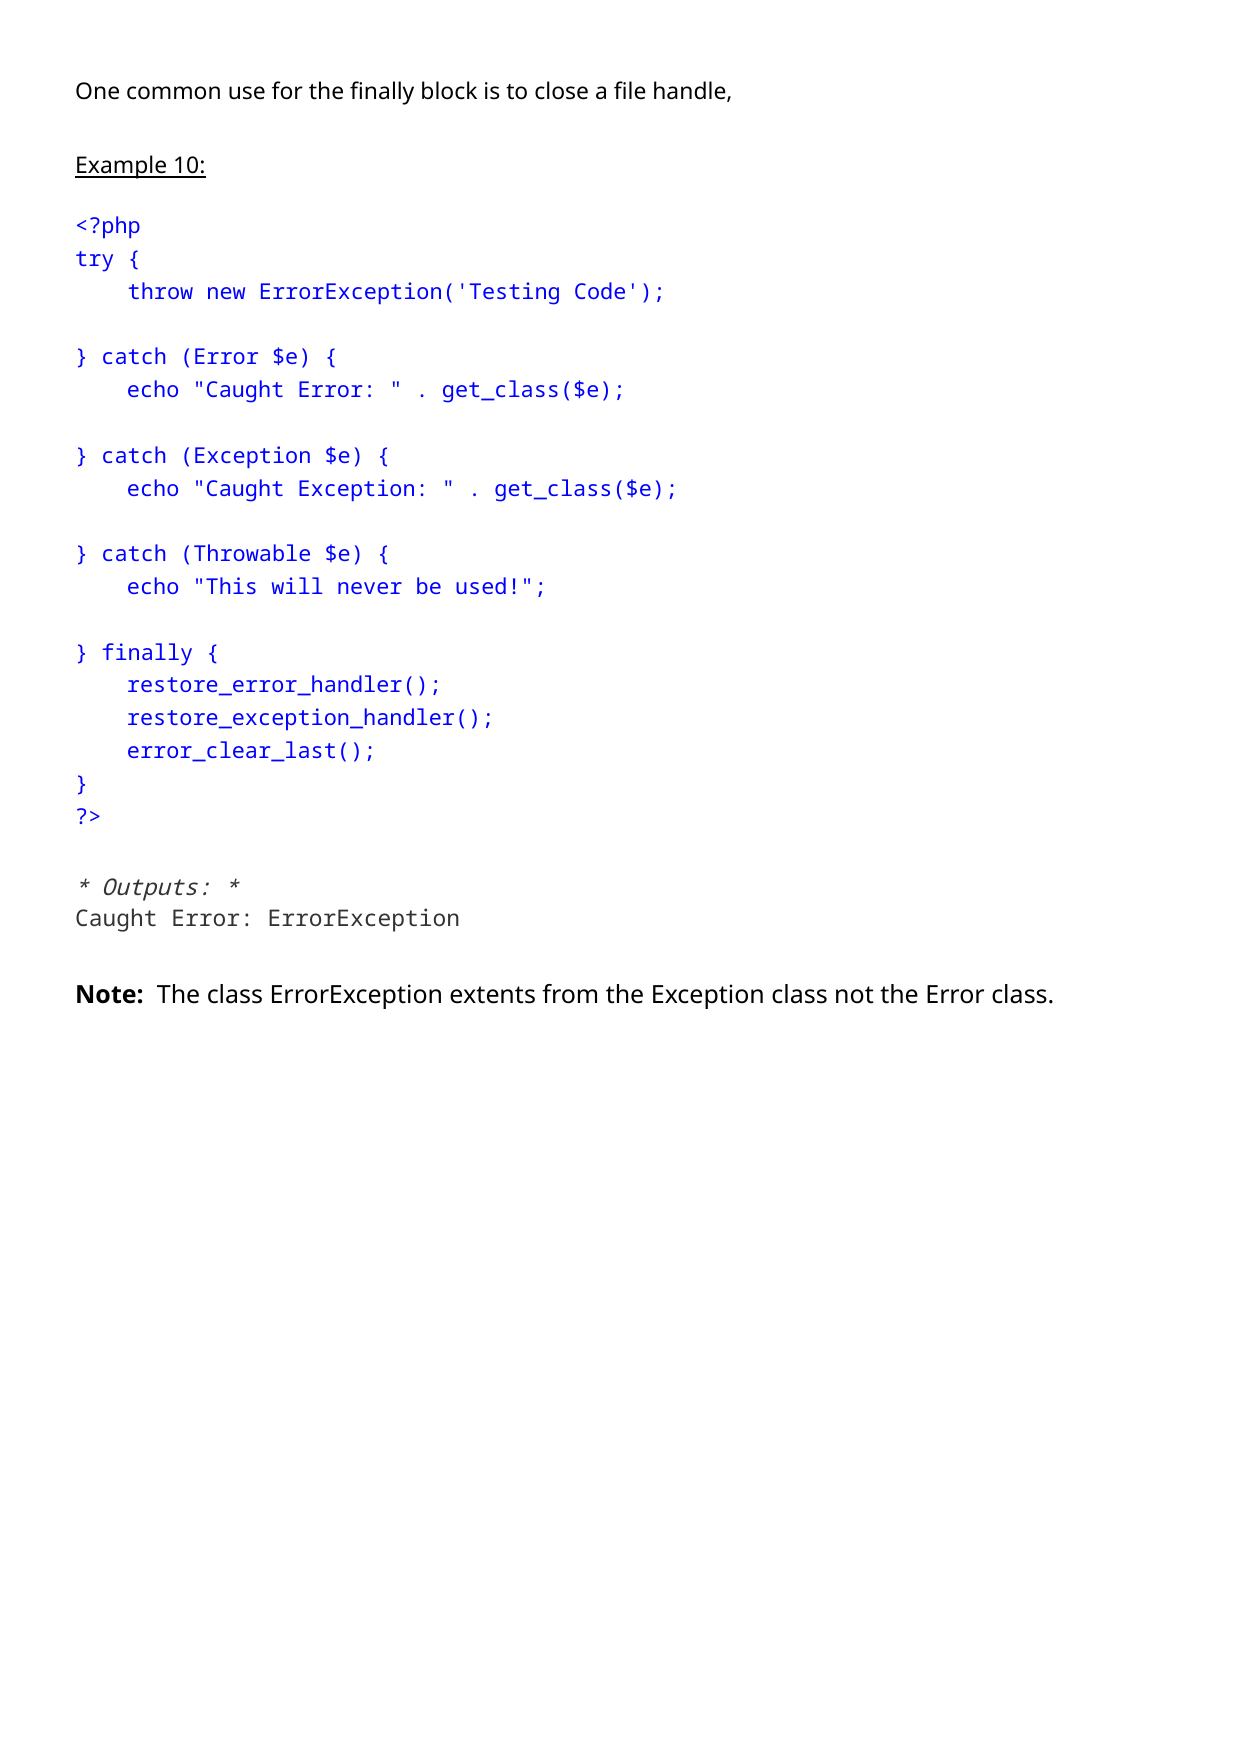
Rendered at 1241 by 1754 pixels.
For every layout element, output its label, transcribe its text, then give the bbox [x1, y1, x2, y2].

text try { [75, 243, 1166, 273]
text } [75, 768, 1166, 798]
text throw new ErrorException('Testing Code'); [75, 276, 1166, 306]
text } catch (Throwable $e) { [75, 538, 1166, 568]
text One common use for the finally block is to close a file handle, [75, 75, 1166, 106]
text Note: The class ErrorException extents from the Exception class not the Error class. [75, 976, 1166, 1011]
text <?php [75, 210, 1166, 240]
text restore_error_handler(); [75, 669, 1166, 699]
text Example 10: [75, 149, 1166, 181]
text restore_exception_handler(); [75, 702, 1166, 732]
text echo "Caught Exception: " . get_class($e); [75, 473, 1166, 502]
text echo "Caught Error: " . get_class($e); [75, 374, 1166, 404]
text * Outputs: * [75, 871, 1166, 902]
text } catch (Error $e) { [75, 341, 1166, 371]
text } catch (Exception $e) { [75, 440, 1166, 469]
text error_clear_last(); [75, 735, 1166, 765]
text ?> [75, 801, 1166, 831]
text } finally { [75, 637, 1166, 666]
text Caught Error: ErrorException [75, 902, 1166, 933]
text echo "This will never be used!"; [75, 571, 1166, 601]
